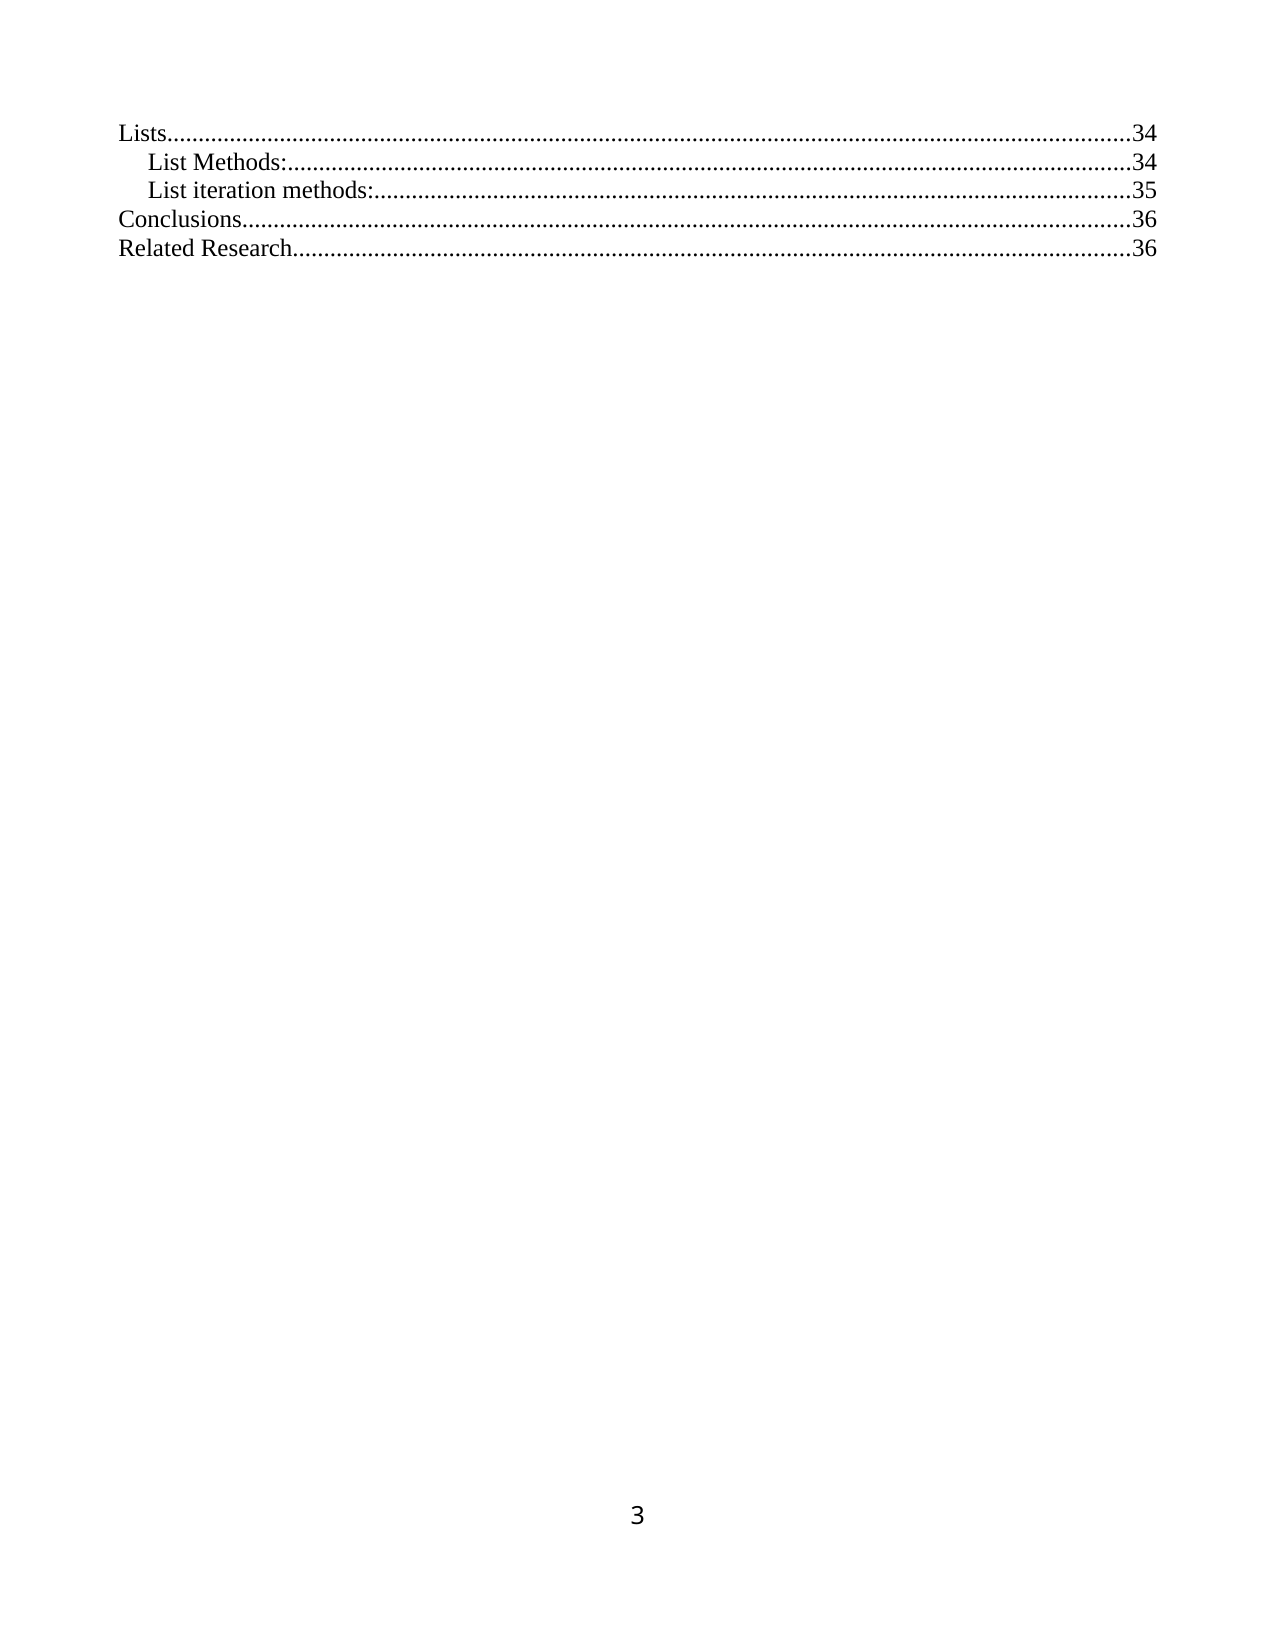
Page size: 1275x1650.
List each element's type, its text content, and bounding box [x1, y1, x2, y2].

text Lists 34 [118, 118, 1157, 147]
text List iteration methods: 35 [148, 176, 1157, 204]
text List Methods: 34 [148, 147, 1157, 176]
text Conclusions 36 [118, 204, 1157, 233]
text Related Research 36 [118, 233, 1157, 262]
